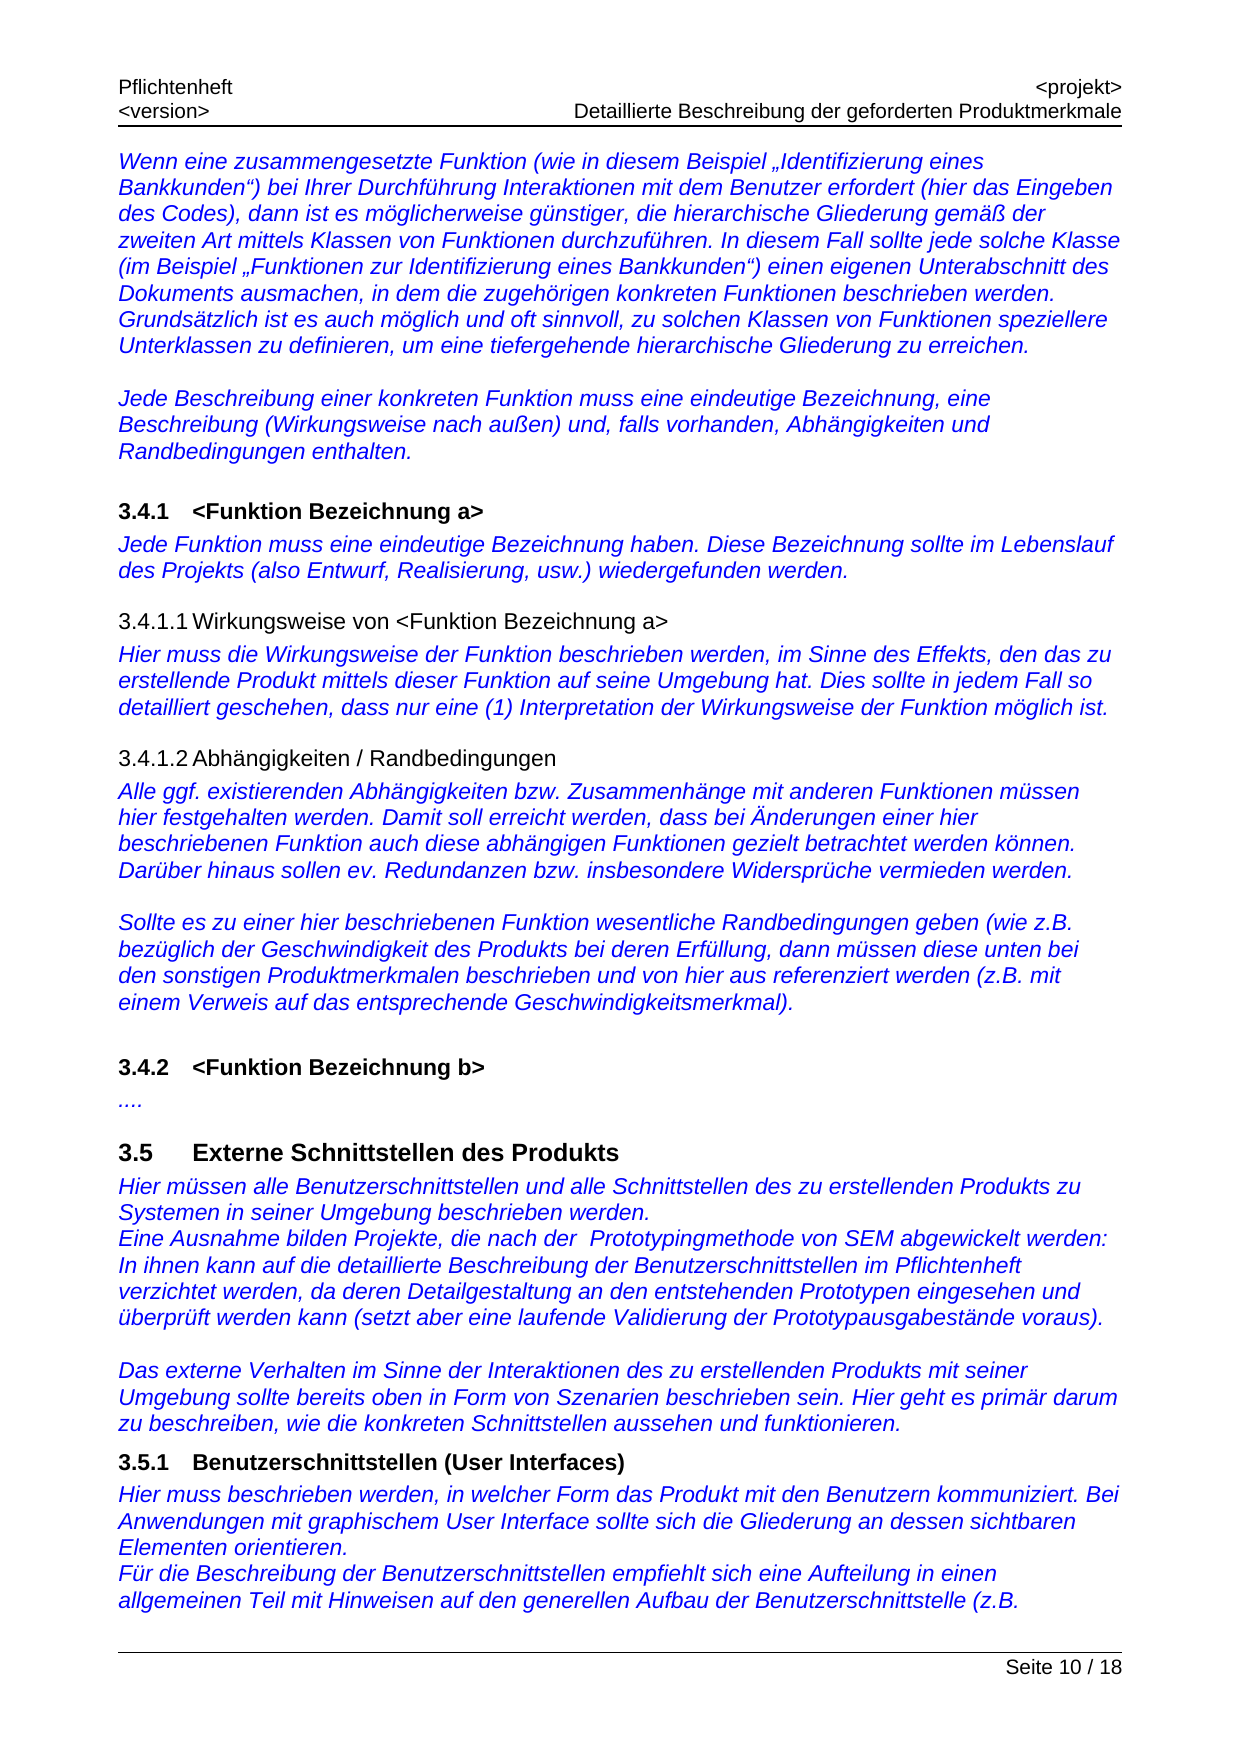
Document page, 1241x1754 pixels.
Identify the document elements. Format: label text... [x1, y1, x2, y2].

text Hier muss beschrieben werden, in welcher Form das Produkt mit den Benutzern kommuniziert. Bei Anwendungen mit graphischem User Interface sollte sich die Gliederung an dessen sichtbaren Elementen orientieren. [118, 1481, 1122, 1560]
text Eine Ausnahme bilden Projekte, die nach der Prototypingmethode von SEM abgewickelt werden: In ihnen kann auf die detaillierte Beschreibung der Benutzerschnittstellen im Pflichtenheft verzichtet werden, da deren Detailgestaltung an den entstehenden Prototypen eingesehen und überprüft werden kann (setzt aber eine laufende Validierung der Prototypausgabestände voraus). [118, 1225, 1122, 1331]
text Das externe Verhalten im Sinne der Interaktionen des zu erstellenden Produkts mit seiner Umgebung sollte bereits oben in Form von Szenarien beschrieben sein. Hier geht es primär darum zu beschreiben, wie die konkreten Schnittstellen aussehen und funktionieren. [118, 1357, 1122, 1436]
text Für die Beschreibung der Benutzerschnittstellen empfiehlt sich eine Aufteilung in einen allgemeinen Teil mit Hinweisen auf den generellen Aufbau der Benutzerschnittstelle (z.B. [118, 1560, 1122, 1613]
text Sollte es zu einer hier beschriebenen Funktion wesentliche Randbedingungen geben (wie z.B. bezüglich der Geschwindigkeit des Produkts bei deren Erfüllung, dann müssen diese unten bei den sonstigen Produktmerkmalen beschrieben und von hier aus referenziert werden (z.B. mit einem Verweis auf das entsprechende Geschwindigkeitsmerkmal). [118, 909, 1122, 1015]
subtitle Externe Schnittstellen des Produkts [118, 1138, 1122, 1166]
subtitle <Funktion Bezeichnung b> [118, 1054, 1122, 1080]
text Hier müssen alle Benutzerschnittstellen und alle Schnittstellen des zu erstellenden Produkts zu Systemen in seiner Umgebung beschrieben werden. [118, 1173, 1122, 1225]
text Jede Funktion muss eine eindeutige Bezeichnung haben. Diese Bezeichnung sollte im Lebenslauf des Projekts (also Entwurf, Realisierung, usw.) wiedergefunden werden. [118, 531, 1122, 583]
subtitle Benutzerschnittstellen (User Interfaces) [118, 1449, 1122, 1475]
subtitle Wirkungsweise von <Funktion Bezeichnung a> [118, 608, 1122, 635]
subtitle <Funktion Bezeichnung a> [118, 498, 1122, 524]
subtitle Abhängigkeiten / Randbedingungen [118, 745, 1122, 771]
text .... [118, 1086, 1122, 1113]
text Hier muss die Wirkungsweise der Funktion beschrieben werden, im Sinne des Effekts, den das zu erstellende Produkt mittels dieser Funktion auf seine Umgebung hat. Dies sollte in jedem Fall so detailliert geschehen, dass nur eine (1) Interpretation der Wirkungsweise der Funktion möglich ist. [118, 641, 1122, 720]
text Jede Beschreibung einer konkreten Funktion muss eine eindeutige Bezeichnung, eine Beschreibung (Wirkungsweise nach außen) und, falls vorhanden, Abhängigkeiten und Randbedingungen enthalten. [118, 385, 1122, 464]
text Alle ggf. existierenden Abhängigkeiten bzw. Zusammenhänge mit anderen Funktionen müssen hier festgehalten werden. Damit soll erreicht werden, dass bei Änderungen einer hier beschriebenen Funktion auch diese abhängigen Funktionen gezielt betrachtet werden können. Darüber hinaus sollen ev. Redundanzen bzw. insbesondere Widersprüche vermieden werden. [118, 778, 1122, 883]
text Wenn eine zusammengesetzte Funktion (wie in diesem Beispiel „Identifizierung eines Bankkunden“) bei Ihrer Durchführung Interaktionen mit dem Benutzer erfordert (hier das Eingeben des Codes), dann ist es möglicherweise günstiger, die hierarchische Gliederung gemäß der zweiten Art mittels Klassen von Funktionen durchzuführen. In diesem Fall sollte jede solche Klasse (im Beispiel „Funktionen zur Identifizierung eines Bankkunden“) einen eigenen Unterabschnitt des Dokuments ausmachen, in dem die zugehörigen konkreten Funktionen beschrieben werden. Grundsätzlich ist es auch möglich und oft sinnvoll, zu solchen Klassen von Funktionen speziellere Unterklassen zu definieren, um eine tiefergehende hierarchische Gliederung zu erreichen. [118, 148, 1122, 358]
